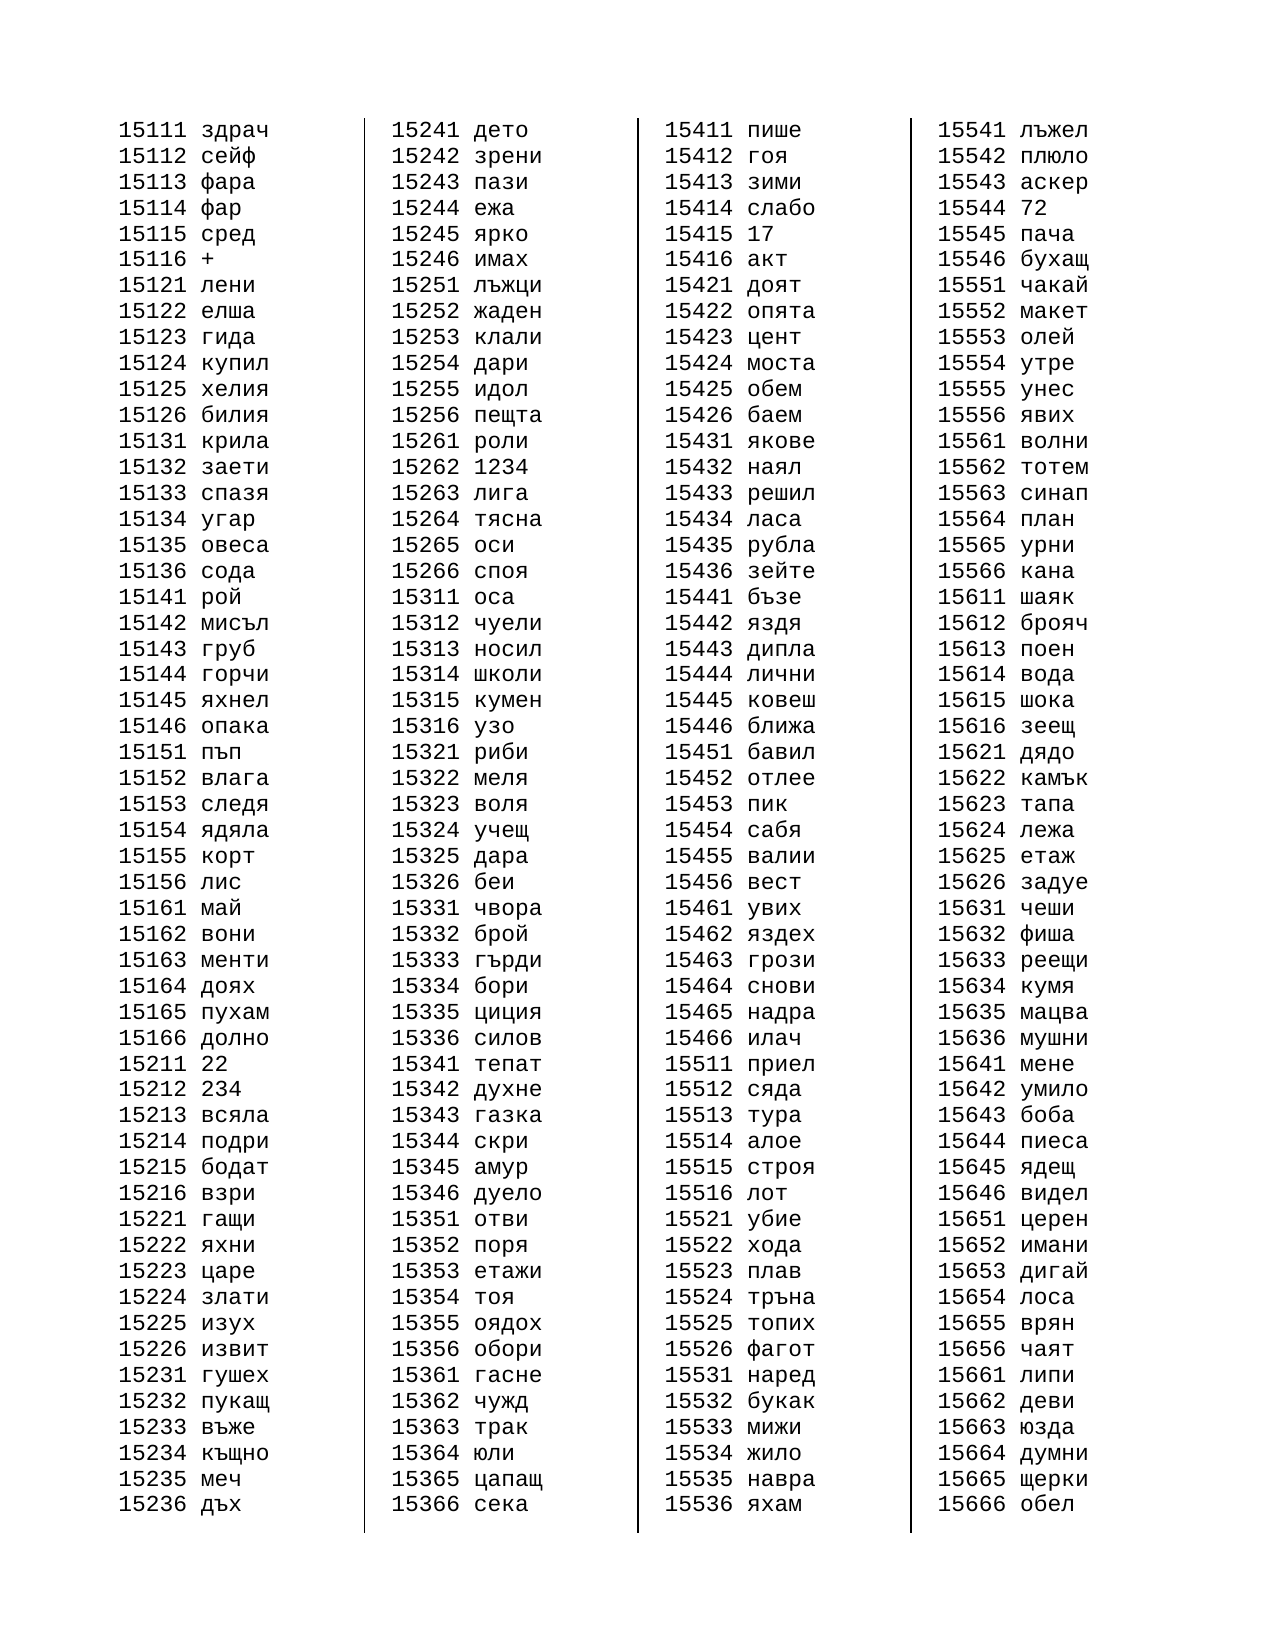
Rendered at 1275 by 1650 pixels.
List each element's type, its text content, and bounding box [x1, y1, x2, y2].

text 15464 снови [664, 974, 883, 1000]
text 15222 яхни [118, 1233, 337, 1259]
text 15315 кумен [391, 689, 610, 715]
text 15646 видел [937, 1182, 1157, 1207]
text 15662 деви [937, 1389, 1157, 1415]
text 15521 убие [664, 1207, 883, 1233]
text 15151 пъп [118, 741, 337, 767]
text 15445 ковеш [664, 689, 883, 715]
text 15665 щерки [937, 1467, 1157, 1493]
text 15356 обори [391, 1337, 610, 1363]
text 15426 баем [664, 403, 883, 429]
text 15164 доях [118, 974, 337, 1000]
text 15223 царе [118, 1259, 337, 1285]
text 15215 бодат [118, 1156, 337, 1182]
text 15551 чакай [937, 274, 1157, 300]
text 15561 волни [937, 429, 1157, 455]
text 15425 обем [664, 377, 883, 403]
text 15463 грози [664, 948, 883, 974]
text 15152 влага [118, 767, 337, 792]
text 15424 моста [664, 352, 883, 377]
text 15265 оси [391, 533, 610, 559]
text 15566 кана [937, 559, 1157, 585]
text 15345 амур [391, 1156, 610, 1182]
text 15641 мене [937, 1052, 1157, 1078]
text 15146 опака [118, 715, 337, 741]
text 15555 унес [937, 377, 1157, 403]
text 15324 учещ [391, 818, 610, 844]
text 15245 ярко [391, 222, 610, 248]
text 15454 сабя [664, 818, 883, 844]
text 15122 елша [118, 300, 337, 326]
text 15441 бъзе [664, 585, 883, 611]
text 15623 тапа [937, 792, 1157, 818]
text 15226 извит [118, 1337, 337, 1363]
text 15524 тръна [664, 1285, 883, 1311]
text 15126 билия [118, 403, 337, 429]
text 15143 груб [118, 637, 337, 663]
text 15364 юли [391, 1441, 610, 1467]
text 15233 въже [118, 1415, 337, 1441]
text 15653 дигай [937, 1259, 1157, 1285]
text 15115 сред [118, 222, 337, 248]
text 15546 бухащ [937, 248, 1157, 274]
text 15513 тура [664, 1104, 883, 1130]
text 15153 следя [118, 792, 337, 818]
text 15532 букак [664, 1389, 883, 1415]
text 15254 дари [391, 352, 610, 377]
text 15534 жило [664, 1441, 883, 1467]
text 15655 врян [937, 1311, 1157, 1337]
text 15136 сода [118, 559, 337, 585]
text 15255 идол [391, 377, 610, 403]
text 15132 заети [118, 455, 337, 481]
text 15461 увих [664, 896, 883, 922]
text 15123 гида [118, 326, 337, 352]
text 15535 навра [664, 1467, 883, 1493]
text 15544 72 [937, 196, 1157, 222]
text 15225 изух [118, 1311, 337, 1337]
text 15314 школи [391, 663, 610, 689]
text 15362 чужд [391, 1389, 610, 1415]
text 15341 тепат [391, 1052, 610, 1078]
text 15244 ежа [391, 196, 610, 222]
text 15216 взри [118, 1182, 337, 1207]
text 15456 вест [664, 870, 883, 896]
text 15541 лъжел [937, 118, 1157, 144]
text 15234 къщно [118, 1441, 337, 1467]
text 15613 поен [937, 637, 1157, 663]
text 15111 здрач [118, 118, 337, 144]
text 15241 дето [391, 118, 610, 144]
text 15366 сека [391, 1493, 610, 1519]
text 15663 юзда [937, 1415, 1157, 1441]
text 15322 меля [391, 767, 610, 792]
text 15634 кумя [937, 974, 1157, 1000]
text 15643 боба [937, 1104, 1157, 1130]
text 15134 угар [118, 507, 337, 533]
text 15451 бавил [664, 741, 883, 767]
text 15231 гушех [118, 1363, 337, 1389]
text 15413 зими [664, 170, 883, 196]
text 15323 воля [391, 792, 610, 818]
text 15112 сейф [118, 144, 337, 170]
text 15163 менти [118, 948, 337, 974]
text 15554 утре [937, 352, 1157, 377]
text 15354 тоя [391, 1285, 610, 1311]
text 15235 меч [118, 1467, 337, 1493]
text 15256 пещта [391, 403, 610, 429]
text 15552 макет [937, 300, 1157, 326]
text 15144 горчи [118, 663, 337, 689]
text 15325 дара [391, 844, 610, 870]
text 15316 узо [391, 715, 610, 741]
text 15565 урни [937, 533, 1157, 559]
text 15133 спазя [118, 481, 337, 507]
text 15121 лени [118, 274, 337, 300]
text 15651 церен [937, 1207, 1157, 1233]
text 15644 пиеса [937, 1130, 1157, 1156]
text 15515 строя [664, 1156, 883, 1182]
text 15155 корт [118, 844, 337, 870]
text 15321 риби [391, 741, 610, 767]
text 15224 злати [118, 1285, 337, 1311]
text 15433 решил [664, 481, 883, 507]
text 15232 пукащ [118, 1389, 337, 1415]
text 15214 подри [118, 1130, 337, 1156]
text 15633 реещи [937, 948, 1157, 974]
text 15355 оядох [391, 1311, 610, 1337]
text 15656 чаят [937, 1337, 1157, 1363]
text 15213 всяла [118, 1104, 337, 1130]
text 15346 дуело [391, 1182, 610, 1207]
text 15326 беи [391, 870, 610, 896]
text 15411 пише [664, 118, 883, 144]
text 15311 оса [391, 585, 610, 611]
text 15221 гащи [118, 1207, 337, 1233]
text 15333 гърди [391, 948, 610, 974]
text 15246 имах [391, 248, 610, 274]
text 15161 май [118, 896, 337, 922]
text 15635 мацва [937, 1000, 1157, 1026]
text 15621 дядо [937, 741, 1157, 767]
text 15614 вода [937, 663, 1157, 689]
text 15253 клали [391, 326, 610, 352]
text 15422 опята [664, 300, 883, 326]
text 15344 скри [391, 1130, 610, 1156]
text 15626 задуе [937, 870, 1157, 896]
text 15462 яздех [664, 922, 883, 948]
text 15412 гоя [664, 144, 883, 170]
text 15443 дипла [664, 637, 883, 663]
text 15453 пик [664, 792, 883, 818]
text 15466 илач [664, 1026, 883, 1052]
text 15113 фара [118, 170, 337, 196]
text 15331 чвора [391, 896, 610, 922]
text 15616 зеещ [937, 715, 1157, 741]
text 15135 овеса [118, 533, 337, 559]
text 15514 алое [664, 1130, 883, 1156]
text 15523 плав [664, 1259, 883, 1285]
text 15365 цапащ [391, 1467, 610, 1493]
text 15264 тясна [391, 507, 610, 533]
text 15263 лига [391, 481, 610, 507]
text 15211 22 [118, 1052, 337, 1078]
text 15131 крила [118, 429, 337, 455]
text 15236 дъх [118, 1493, 337, 1519]
text 15636 мушни [937, 1026, 1157, 1052]
text 15624 лежа [937, 818, 1157, 844]
text 15452 отлее [664, 767, 883, 792]
text 15564 план [937, 507, 1157, 533]
text 15353 етажи [391, 1259, 610, 1285]
text 15334 бори [391, 974, 610, 1000]
text 15116 + [118, 248, 337, 274]
text 15435 рубла [664, 533, 883, 559]
text 15455 валии [664, 844, 883, 870]
text 15533 мижи [664, 1415, 883, 1441]
text 15611 шаяк [937, 585, 1157, 611]
text 15352 поря [391, 1233, 610, 1259]
text 15342 духне [391, 1078, 610, 1104]
text 15542 плюло [937, 144, 1157, 170]
text 15664 думни [937, 1441, 1157, 1467]
text 15666 обел [937, 1493, 1157, 1519]
text 15522 хода [664, 1233, 883, 1259]
text 15166 долно [118, 1026, 337, 1052]
text 15645 ядещ [937, 1156, 1157, 1182]
text 15313 носил [391, 637, 610, 663]
text 15536 яхам [664, 1493, 883, 1519]
text 15654 лоса [937, 1285, 1157, 1311]
text 15612 брояч [937, 611, 1157, 637]
text 15124 купил [118, 352, 337, 377]
text 15465 надра [664, 1000, 883, 1026]
text 15243 пази [391, 170, 610, 196]
text 15154 ядяла [118, 818, 337, 844]
text 15252 жаден [391, 300, 610, 326]
text 15351 отви [391, 1207, 610, 1233]
text 15543 аскер [937, 170, 1157, 196]
text 15332 брой [391, 922, 610, 948]
text 15423 цент [664, 326, 883, 352]
text 15336 силов [391, 1026, 610, 1052]
text 15444 лични [664, 663, 883, 689]
text 15343 газка [391, 1104, 610, 1130]
text 15434 ласа [664, 507, 883, 533]
text 15545 пача [937, 222, 1157, 248]
text 15361 гасне [391, 1363, 610, 1389]
text 15242 зрени [391, 144, 610, 170]
text 15251 лъжци [391, 274, 610, 300]
text 15526 фагот [664, 1337, 883, 1363]
text 15335 циция [391, 1000, 610, 1026]
text 15615 шока [937, 689, 1157, 715]
text 15165 пухам [118, 1000, 337, 1026]
text 15145 яхнел [118, 689, 337, 715]
text 15125 хелия [118, 377, 337, 403]
text 15556 явих [937, 403, 1157, 429]
text 15553 олей [937, 326, 1157, 352]
text 15261 роли [391, 429, 610, 455]
text 15563 синап [937, 481, 1157, 507]
text 15312 чуели [391, 611, 610, 637]
text 15442 яздя [664, 611, 883, 637]
text 15142 мисъл [118, 611, 337, 637]
text 15156 лис [118, 870, 337, 896]
text 15446 ближа [664, 715, 883, 741]
text 15652 имани [937, 1233, 1157, 1259]
text 15642 умило [937, 1078, 1157, 1104]
text 15262 1234 [391, 455, 610, 481]
text 15625 етаж [937, 844, 1157, 870]
text 15141 рой [118, 585, 337, 611]
text 15512 сяда [664, 1078, 883, 1104]
text 15516 лот [664, 1182, 883, 1207]
text 15431 якове [664, 429, 883, 455]
text 15525 топих [664, 1311, 883, 1337]
text 15415 17 [664, 222, 883, 248]
text 15114 фар [118, 196, 337, 222]
text 15562 тотем [937, 455, 1157, 481]
text 15432 наял [664, 455, 883, 481]
text 15631 чеши [937, 896, 1157, 922]
text 15212 234 [118, 1078, 337, 1104]
text 15436 зейте [664, 559, 883, 585]
text 15162 вони [118, 922, 337, 948]
text 15661 липи [937, 1363, 1157, 1389]
text 15414 слабо [664, 196, 883, 222]
text 15632 фиша [937, 922, 1157, 948]
text 15266 споя [391, 559, 610, 585]
text 15416 акт [664, 248, 883, 274]
text 15531 наред [664, 1363, 883, 1389]
text 15421 доят [664, 274, 883, 300]
text 15511 приел [664, 1052, 883, 1078]
text 15363 трак [391, 1415, 610, 1441]
text 15622 камък [937, 767, 1157, 792]
